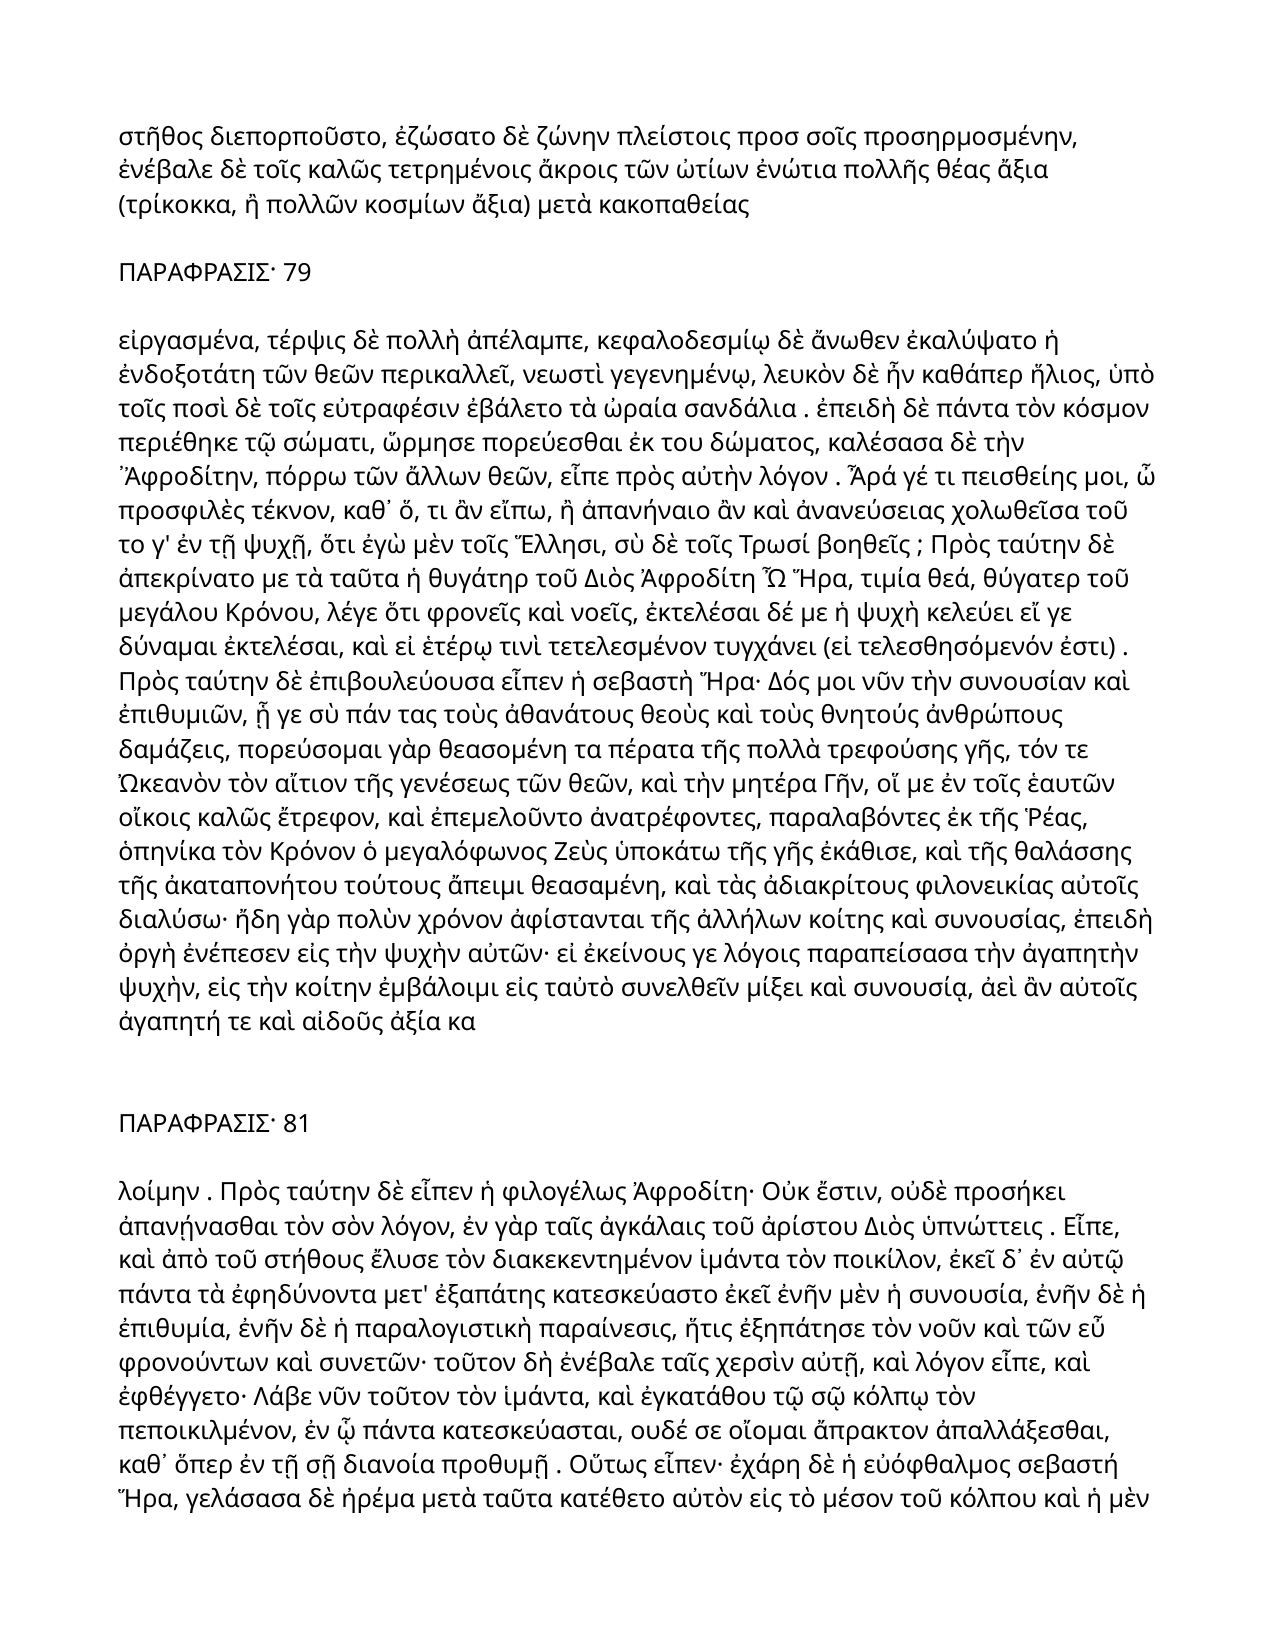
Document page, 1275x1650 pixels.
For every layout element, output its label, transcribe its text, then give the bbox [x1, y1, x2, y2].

text ΠAPΑΦΡΑΣΙΣ· 81 [118, 1106, 1157, 1140]
text στῆθος διεπορποῦστο, ἐζώσατο δὲ ζώνην πλείστοις προσ σοῖς προσηρμοσμένην, ἐνέβαλε δὲ τοῖς καλῶς τετρημένοις ἄκροις τῶν ὠτίων ἐνώτια πολλῆς θέας ἄξια (τρίκοκκα, ἢ πολλῶν κοσμίων ἄξια) μετὰ κακοπαθείας [118, 118, 1157, 220]
text λοίμην . Πρὸς ταύτην δὲ εἶπεν ἡ φιλογέλως Ἀφροδίτη· Οὐκ ἔστιν, οὐδὲ προσήκει ἀπανῄνασθαι τὸν σὸν λόγον, ἐν γὰρ ταῖς ἀγκάλαις τοῦ ἀρίστου Διὸς ὑπνώττεις . Εἶπε, καὶ ἀπὸ τοῦ στήθους ἔλυσε τὸν διακεκεντημένον ἱμάντα τὸν ποικίλον, ἐκεῖ δ᾽ ἐν αὐτῷ πάντα τὰ ἐφηδύνοντα μετ' ἐξαπάτης κατεσκεύαστο ἐκεῖ ἐνῆν μὲν ἡ συνουσία, ἐνῆν δὲ ἡ ἐπιθυμία, ἐνῆν δὲ ἡ παραλογιστικὴ παραίνεσις, ἥτις ἐξηπάτησε τὸν νοῦν καὶ τῶν εὖ φρονούντων καὶ συνετῶν· τοῦτον δὴ ἐνέβαλε ταῖς χερσὶν αὐτῇ, καὶ λόγον εἶπε, καὶ ἐφθέγγετο· Λάβε νῦν τοῦτον τὸν ἱμάντα, καὶ ἐγκατάθου τῷ σῷ κόλπῳ τὸν πεποικιλμένον, ἐν ᾧ πάντα κατεσκεύασται, ουδέ σε οἴομαι ἄπρακτον ἀπαλλάξεσθαι, καθ᾿ ὅπερ ἐν τῇ σῇ διανοία προθυμῇ . Οὕτως εἶπεν· ἐχάρη δὲ ἡ εὐόφθαλμος σεβαστή Ἥρα, γελάσασα δὲ ἠρέμα μετὰ ταῦτα κατέθετο αὐτὸν εἰς τὸ μέσον τοῦ κόλπου καὶ ἡ μὲν [118, 1174, 1157, 1515]
text ΠAPΑΦΡΑΣΙΣ· 79 [118, 254, 1157, 288]
text εἰργασμένα, τέρψις δὲ πολλὴ ἀπέλαμπε, κεφαλοδεσμίῳ δὲ ἄνωθεν ἐκαλύψατο ἡ ἐνδοξοτάτη τῶν θεῶν περικαλλεῖ, νεωστὶ γεγενημένῳ, λευκὸν δὲ ἦν καθάπερ ἥλιος, ὑπὸ τοῖς ποσὶ δὲ τοῖς εὐτραφέσιν ἐβάλετο τὰ ὠραία σανδάλια . ἐπειδὴ δὲ πάντα τὸν κόσμον περιέθηκε τῷ σώματι, ὥρμησε πορεύεσθαι ἐκ του δώματος, καλέσασα δὲ τὴν ᾿Ἀφροδίτην, πόρρω τῶν ἄλλων θεῶν, εἶπε πρὸς αὐτὴν λόγον . Ἆρά γέ τι πεισθείης μοι, ὦ προσφιλὲς τέκνον, καθ᾽ ὅ, τι ἂν εἴπω, ἢ ἀπανήναιο ἂν καὶ ἀνανεύσειας χολωθεῖσα τοῦ το γ' ἐν τῇ ψυχῇ, ὅτι ἐγὼ μὲν τοῖς Ἕλλησι, σὺ δὲ τοῖς Τρωσί βοηθεῖς ; Πρὸς ταύτην δὲ ἀπεκρίνατο με τὰ ταῦτα ἡ θυγάτηρ τοῦ Διὸς Ἀφροδίτη Ὦ Ἥρα, τιμία θεά, θύγατερ τοῦ μεγάλου Κρόνου, λέγε ὅτι φρονεῖς καὶ νοεῖς, ἐκτελέσαι δέ με ἡ ψυχὴ κελεύει εἴ γε δύναμαι ἐκτελέσαι, καὶ εἰ ἑτέρῳ τινὶ τετελεσμένον τυγχάνει (εἰ τελεσθησόμενόν ἐστι) . Πρὸς ταύτην δὲ ἐπιβουλεύουσα εἶπεν ἡ σεβαστὴ Ἥρα· Δός μοι νῦν τὴν συνουσίαν καὶ ἐπιθυμιῶν, ᾗ γε σὺ πάν τας τοὺς ἀθανάτους θεοὺς καὶ τοὺς θνητούς ἀνθρώπους δαμάζεις, πορεύσομαι γὰρ θεασομένη τα πέρατα τῆς πολλὰ τρεφούσης γῆς, τόν τε Ὠκεανὸν τὸν αἴτιον τῆς γενέσεως τῶν θεῶν, καὶ τὴν μητέρα Γῆν, οἵ με ἐν τοῖς ἑαυτῶν οἴκοις καλῶς ἔτρεφον, καὶ ἐπεμελοῦντο ἀνατρέφοντες, παραλαβόντες ἐκ τῆς Ῥέας, ὁπηνίκα τὸν Κρόνον ὁ μεγαλόφωνος Ζεὺς ὑποκάτω τῆς γῆς ἐκάθισε, καὶ τῆς θαλάσσης τῆς ἀκαταπονήτου τούτους ἄπειμι θεασαμένη, καὶ τὰς ἀδιακρίτους φιλονεικίας αὐτοῖς διαλύσω· ἤδη γὰρ πολὺν χρόνον ἀφίστανται τῆς ἀλλήλων κοίτης καὶ συνουσίας, ἐπειδὴ ὀργὴ ἐνέπεσεν εἰς τὴν ψυχὴν αὐτῶν· εἰ ἐκείνους γε λόγοις παραπείσασα τὴν ἀγαπητὴν ψυχὴν, εἰς τὴν κοίτην ἐμβάλοιμι εἰς ταὐτὸ συνελθεῖν μίξει καὶ συνουσίᾳ, ἀεὶ ἂν αὐτοῖς ἀγαπητή τε καὶ αἰδοῦς ἀξία κα [118, 322, 1157, 1038]
